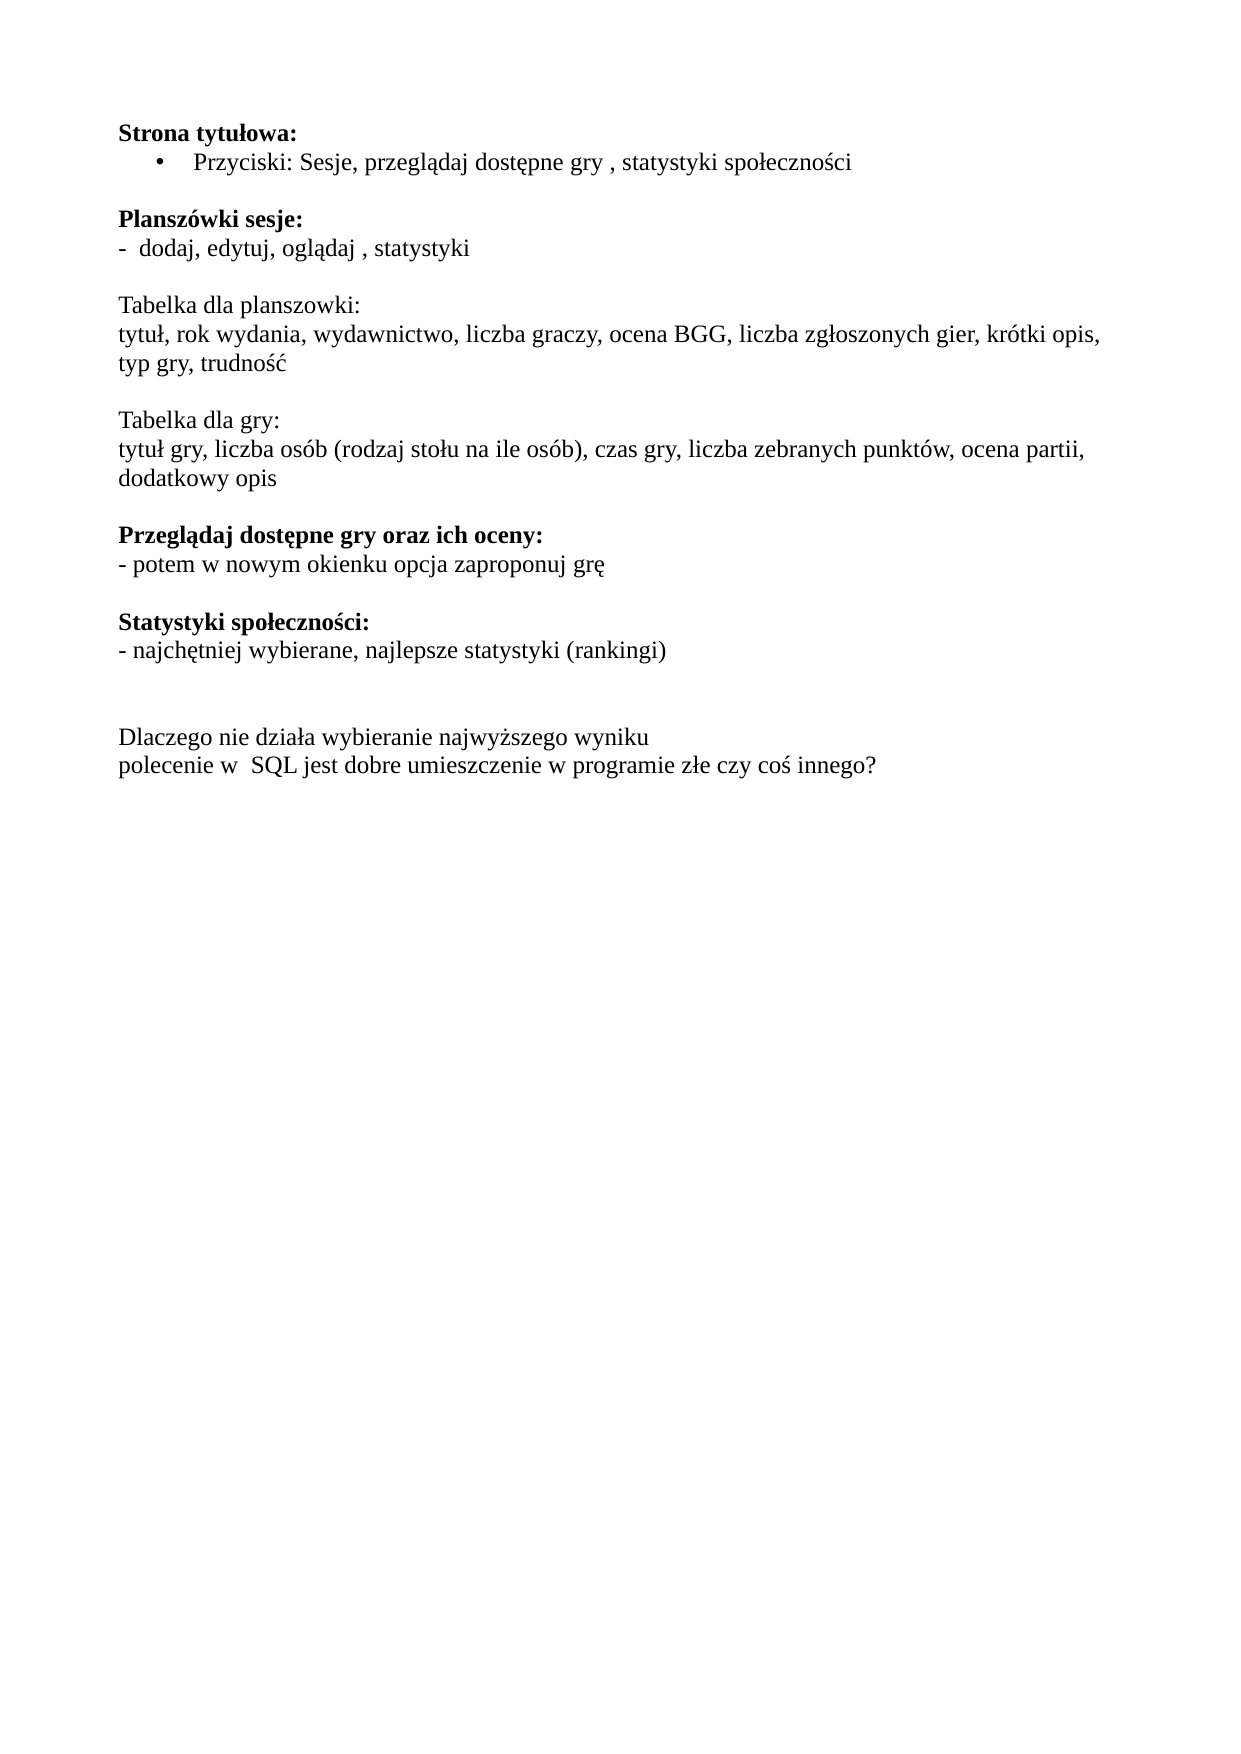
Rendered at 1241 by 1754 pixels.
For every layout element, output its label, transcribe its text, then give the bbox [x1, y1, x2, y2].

text Przeglądaj dostępne gry oraz ich oceny: [118, 521, 1122, 549]
text Dlaczego nie działa wybieranie najwyższego wyniku [118, 722, 1122, 751]
text Tabelka dla planszowki: [118, 291, 1122, 319]
text polecenie w SQL jest dobre umieszczenie w programie złe czy coś innego? [118, 751, 1122, 779]
text Strona tytułowa: [118, 118, 1122, 147]
text - najchętniej wybierane, najlepsze statystyki (rankingi) [118, 636, 1122, 664]
text - dodaj, edytuj, oglądaj , statystyki [118, 233, 1122, 262]
text Planszówki sesje: [118, 204, 1122, 233]
text Tabelka dla gry: [118, 406, 1122, 434]
list Przyciski: Sesje, przeglądaj dostępne gry , statystyki społeczności [156, 147, 1122, 176]
text Statystyki społeczności: [118, 607, 1122, 636]
text - potem w nowym okienku opcja zaproponuj grę [118, 549, 1122, 578]
text tytuł gry, liczba osób (rodzaj stołu na ile osób), czas gry, liczba zebranych punktów, ocena partii, dodatkowy opis [118, 434, 1122, 492]
text tytuł, rok wydania, wydawnictwo, liczba graczy, ocena BGG, liczba zgłoszonych gier, krótki opis, typ gry, trudność [118, 319, 1122, 377]
